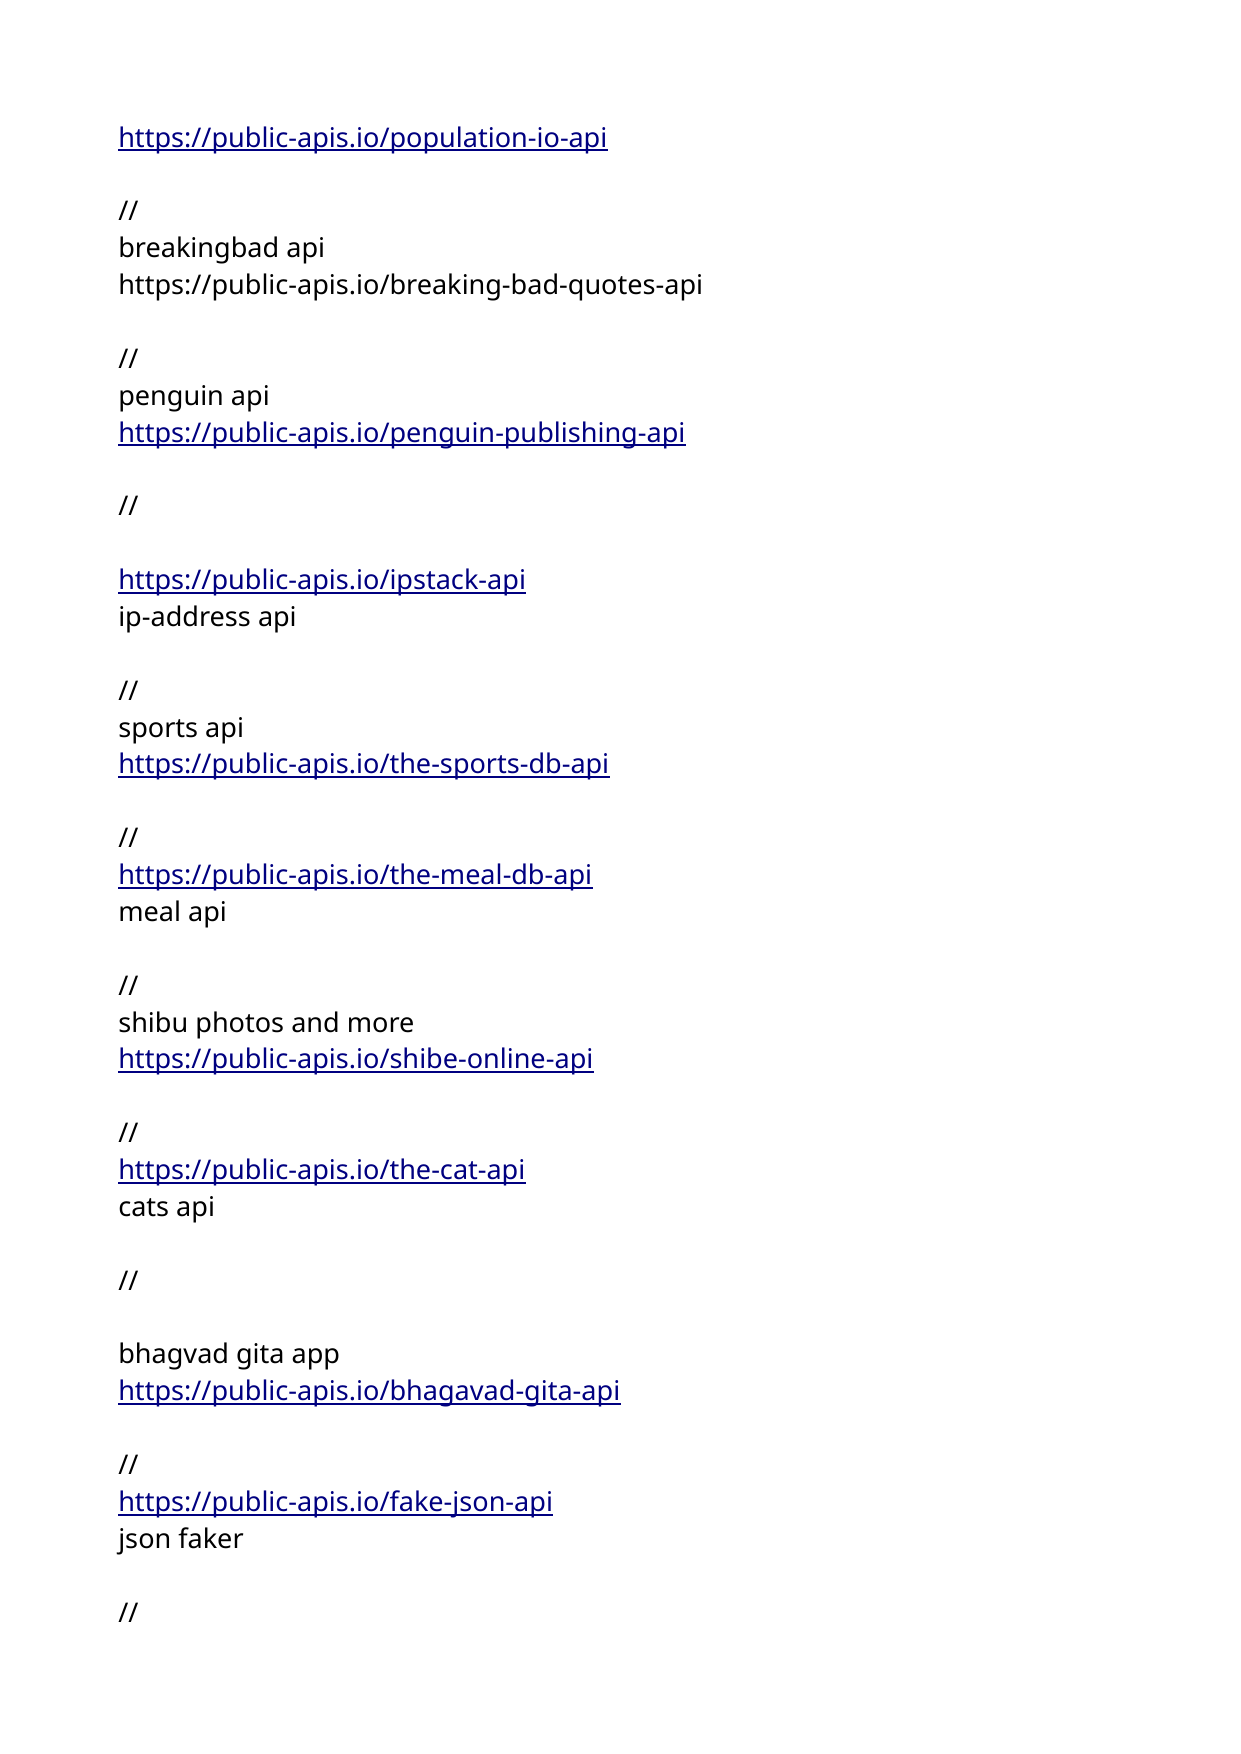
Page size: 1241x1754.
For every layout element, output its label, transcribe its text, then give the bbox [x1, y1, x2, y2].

text bhagvad gita app [118, 1335, 1122, 1372]
text // [118, 1114, 1122, 1151]
text meal api [118, 892, 1122, 929]
text // [118, 819, 1122, 856]
text penguin api [118, 376, 1122, 413]
text shibu photos and more [118, 1003, 1122, 1040]
text ip-address api [118, 597, 1122, 634]
text https://public-apis.io/the-sports-db-api [118, 745, 1122, 782]
text json faker [118, 1519, 1122, 1556]
text https://public-apis.io/fake-json-api [118, 1482, 1122, 1519]
text https://public-apis.io/bhagavad-gita-api [118, 1372, 1122, 1409]
text https://public-apis.io/ipstack-api [118, 561, 1122, 597]
text // [118, 671, 1122, 708]
text https://public-apis.io/the-meal-db-api [118, 856, 1122, 892]
text breakingbad api [118, 229, 1122, 266]
text https://public-apis.io/breaking-bad-quotes-api [118, 266, 1122, 302]
text https://public-apis.io/penguin-publishing-api [118, 413, 1122, 450]
text https://public-apis.io/population-io-api [118, 118, 1122, 155]
text // [118, 339, 1122, 376]
text // [118, 487, 1122, 524]
text // [118, 1261, 1122, 1298]
text cats api [118, 1187, 1122, 1224]
text https://public-apis.io/the-cat-api [118, 1151, 1122, 1187]
text // [118, 966, 1122, 1003]
text // [118, 192, 1122, 229]
text sports api [118, 708, 1122, 745]
text // [118, 1593, 1122, 1630]
text https://public-apis.io/shibe-online-api [118, 1040, 1122, 1077]
text // [118, 1446, 1122, 1482]
